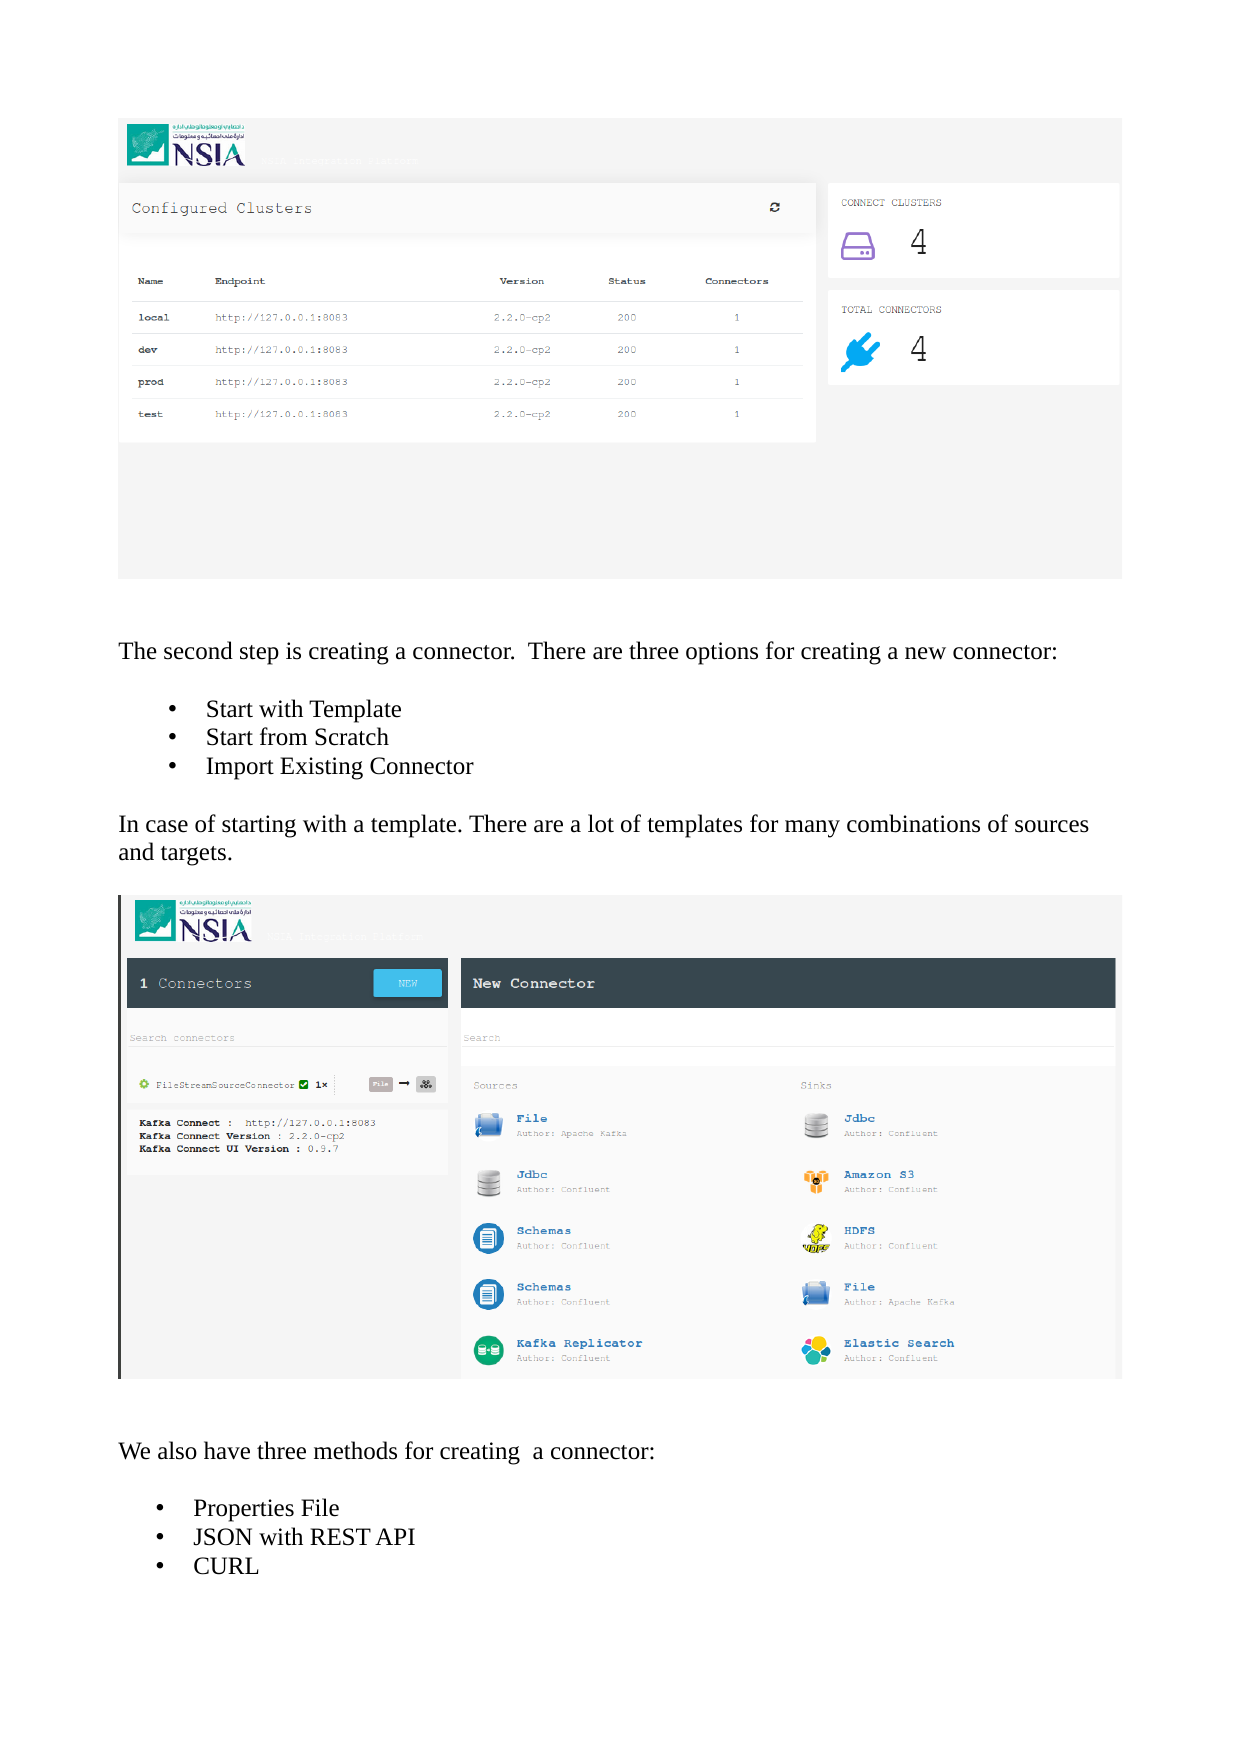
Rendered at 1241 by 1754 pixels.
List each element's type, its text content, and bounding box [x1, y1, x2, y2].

list Properties File [156, 1493, 1122, 1522]
picture [118, 895, 1123, 1379]
list JSON with REST API [156, 1522, 1122, 1551]
list Start from Scratch [168, 722, 1122, 751]
text We also have three methods for creating a connector: [118, 1436, 1122, 1464]
text In case of starting with a template. There are a lot of templates for many combinations of sources and targets. [118, 809, 1122, 866]
list Import Existing Connector [168, 751, 1122, 780]
list Start with Template [168, 694, 1122, 722]
text The second step is creating a connector. There are three options for creating a new connector: [118, 636, 1122, 665]
list CURL [156, 1551, 1122, 1579]
picture [118, 118, 1123, 579]
